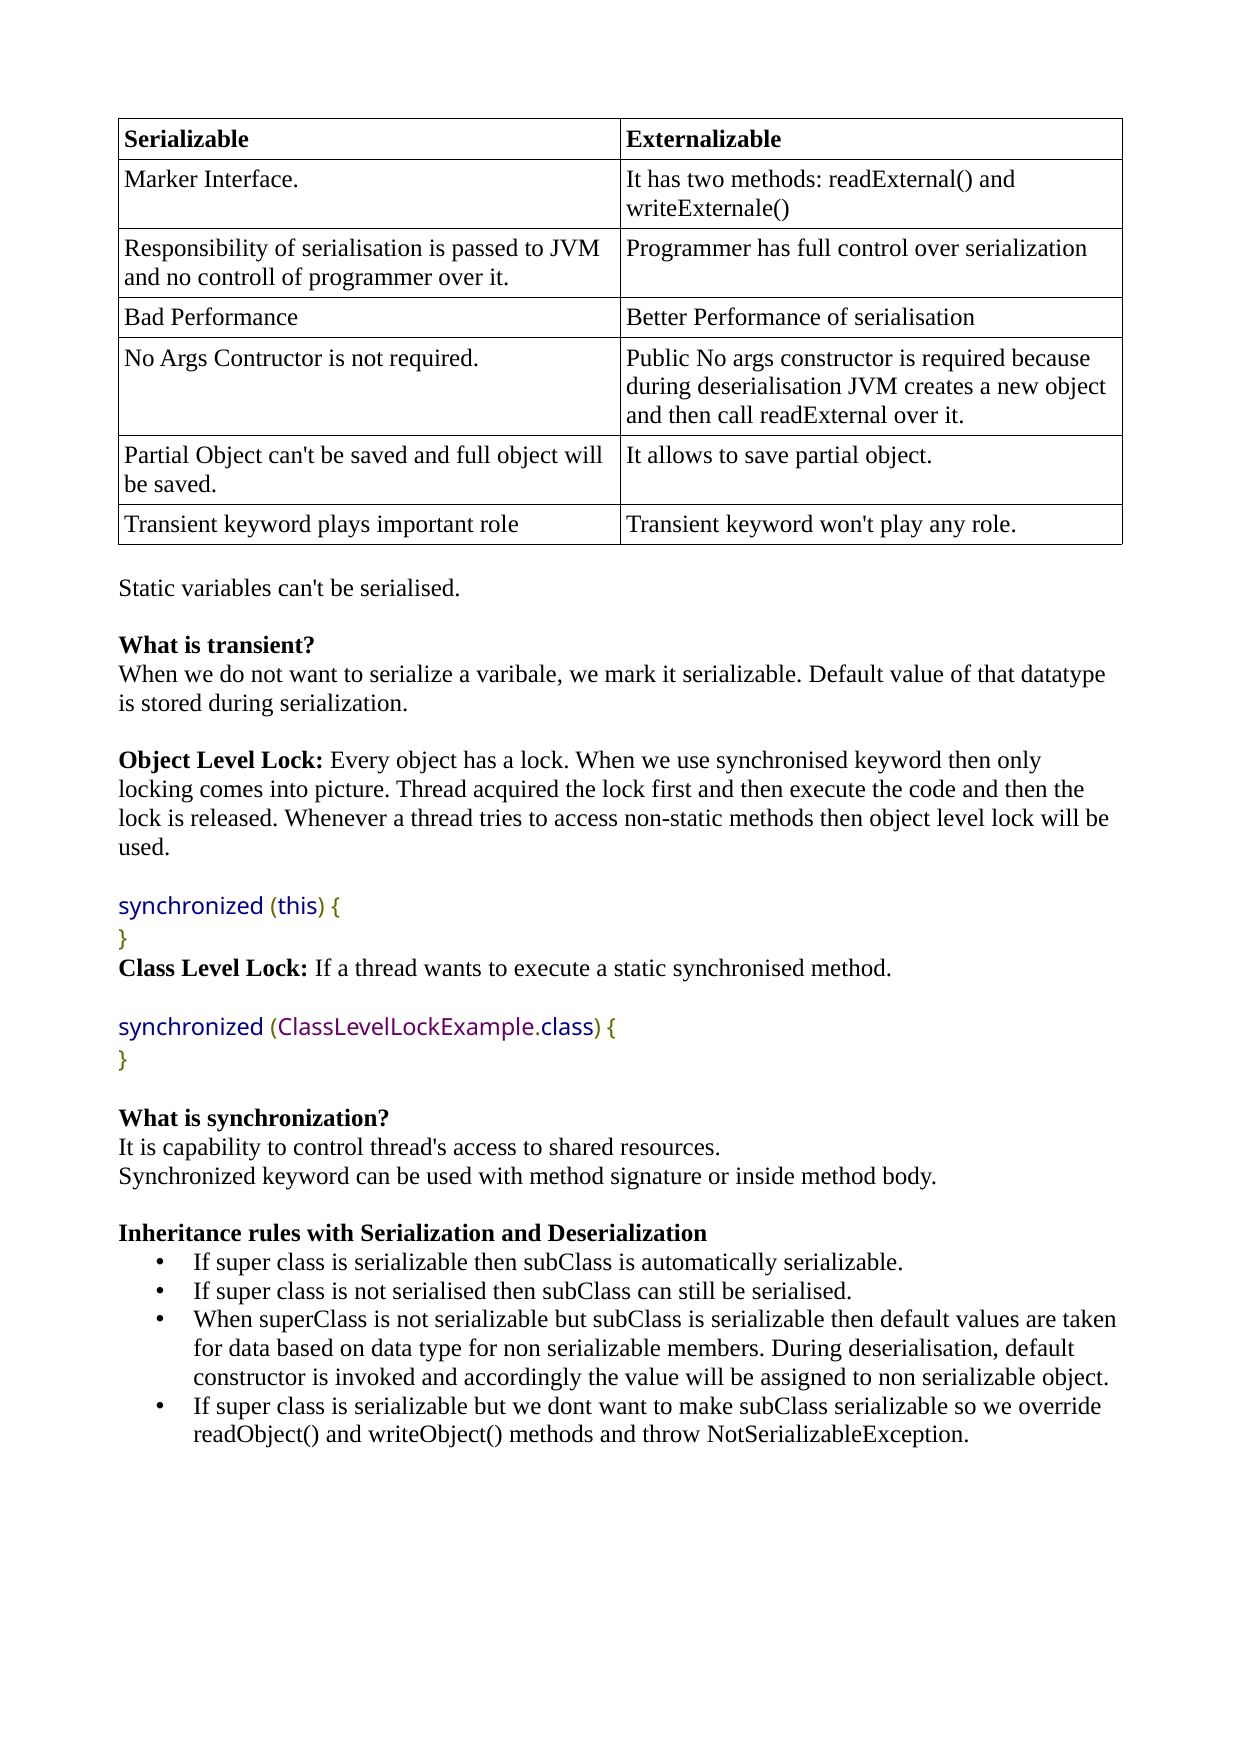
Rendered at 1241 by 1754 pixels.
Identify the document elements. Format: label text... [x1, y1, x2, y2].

list If super class is serializable but we dont want to make subClass serializable so we override readObject() and writeObject() methods and throw NotSerializableException. [156, 1391, 1122, 1448]
text Inheritance rules with Serialization and Deserialization [118, 1218, 1122, 1247]
text What is synchronization? [118, 1103, 1122, 1132]
table_cell It allows to save partial object. [621, 436, 1122, 504]
text Class Level Lock: If a thread wants to execute a static synchronised method. [118, 953, 1122, 982]
table_cell Transient keyword plays important role [119, 505, 620, 544]
table_header Serializable [119, 119, 620, 158]
text What is transient? [118, 630, 1122, 659]
text Synchronized keyword can be used with method signature or inside method body. [118, 1161, 1122, 1189]
list When superClass is not serializable but subClass is serializable then default values are taken for data based on data type for non serializable members. During deserialisation, default constructor is invoked and accordingly the value will be assigned to non serializable object. [156, 1304, 1122, 1391]
text Static variables can't be serialised. [118, 573, 1122, 602]
text It is capability to control thread's access to shared resources. [118, 1132, 1122, 1161]
table_header Externalizable [621, 119, 1122, 158]
list If super class is not serialised then subClass can still be serialised. [156, 1276, 1122, 1304]
table_cell Partial Object can't be saved and full object will be saved. [119, 436, 620, 504]
table_cell Marker Interface. [119, 160, 620, 227]
list If super class is serializable then subClass is automatically serializable. [156, 1247, 1122, 1276]
table_cell Public No args constructor is required because during deserialisation JVM creates a new object and then call readExternal over it. [621, 338, 1122, 435]
table_cell It has two methods: readExternal() and writeExternale() [621, 160, 1122, 227]
table_cell Programmer has full control over serialization [621, 229, 1122, 297]
table_cell Responsibility of serialisation is passed to JVM and no controll of programmer over it. [119, 229, 620, 297]
text When we do not want to serialize a varibale, we mark it serializable. Default value of that datatype is stored during serialization. [118, 659, 1122, 717]
text } [118, 1043, 1122, 1074]
table_cell Bad Performance [119, 298, 620, 337]
text synchronized (this) { [118, 889, 1122, 921]
text Object Level Lock: Every object has a lock. When we use synchronised keyword then only locking comes into picture. Thread acquired the lock first and then execute the code and then the lock is released. Whenever a thread tries to access non-static methods then object level lock will be used. [118, 745, 1122, 860]
table_cell No Args Contructor is not required. [119, 338, 620, 435]
table_cell Transient keyword won't play any role. [621, 505, 1122, 544]
table_cell Better Performance of serialisation [621, 298, 1122, 337]
text synchronized (ClassLevelLockExample.class) { [118, 1011, 1122, 1043]
text } [118, 921, 1122, 953]
